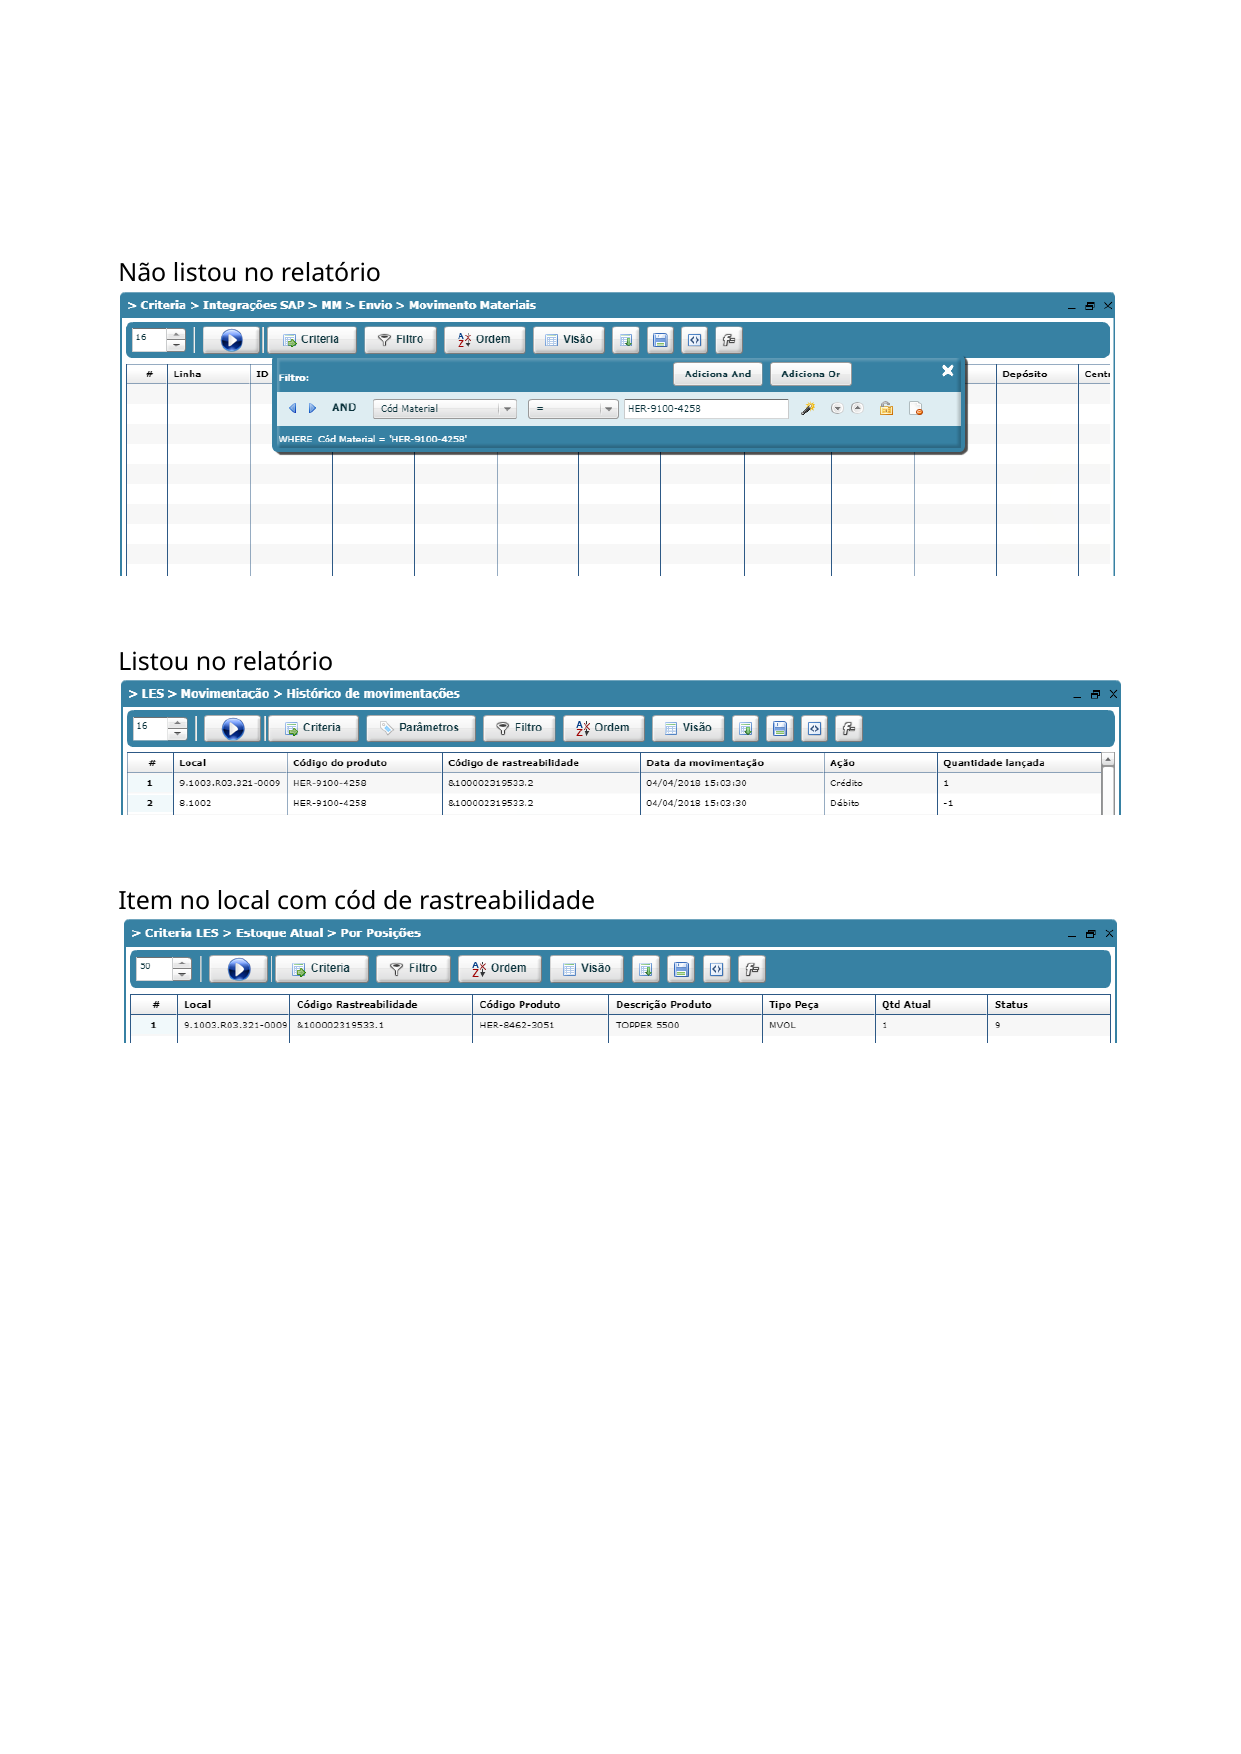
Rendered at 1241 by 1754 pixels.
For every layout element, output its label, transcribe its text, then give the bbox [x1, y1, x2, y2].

text Listou no relatório [118, 644, 1122, 677]
picture [118, 288, 1123, 576]
text Item no local com cód de rastreabilidade [118, 883, 1122, 917]
text Não listou no relatório [118, 254, 1122, 288]
picture [118, 677, 1123, 815]
picture [118, 917, 1123, 1043]
